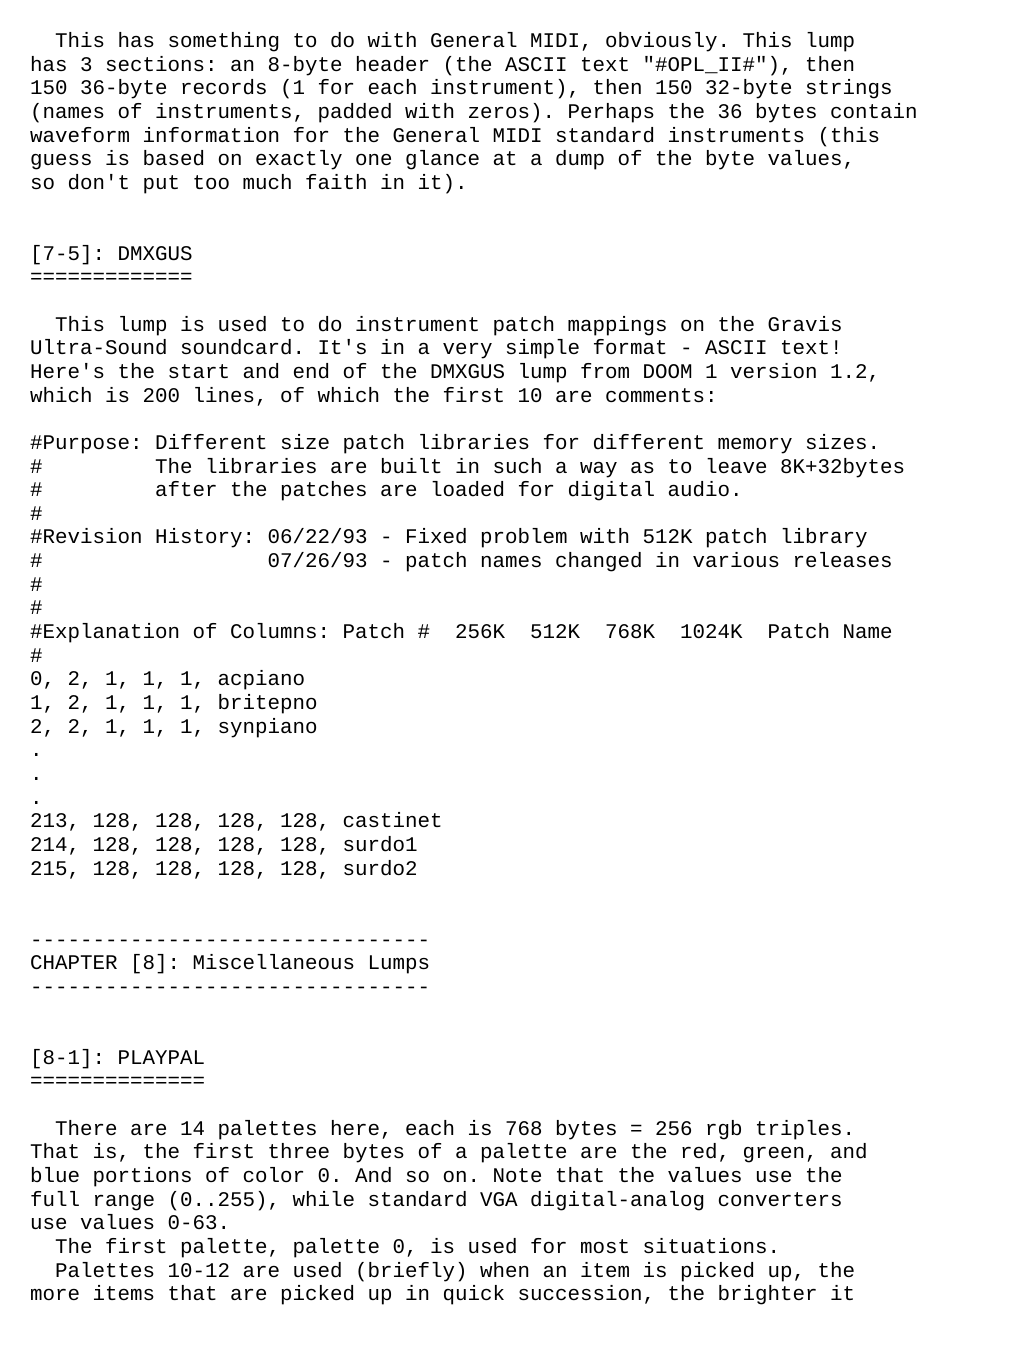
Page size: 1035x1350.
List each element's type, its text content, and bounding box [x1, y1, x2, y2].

text # The libraries are built in such a way as to leave 8K+32bytes [30, 456, 1005, 479]
text guess is based on exactly one glance at a dump of the byte values, [30, 148, 1005, 172]
text -------------------------------- [30, 928, 1005, 952]
text # [30, 597, 1005, 621]
text ============= [30, 266, 1005, 290]
text . [30, 739, 1005, 763]
text -------------------------------- [30, 976, 1005, 999]
text 0, 2, 1, 1, 1, acpiano [30, 668, 1005, 692]
text more items that are picked up in quick succession, the brighter it [30, 1283, 1005, 1307]
text has 3 sections: an 8-byte header (the ASCII text "#OPL_II#"), then [30, 54, 1005, 77]
text [7-5]: DMXGUS [30, 243, 1005, 266]
text . [30, 787, 1005, 810]
text 150 36-byte records (1 for each instrument), then 150 32-byte strings [30, 77, 1005, 101]
text # [30, 574, 1005, 597]
text 215, 128, 128, 128, 128, surdo2 [30, 858, 1005, 881]
text 213, 128, 128, 128, 128, castinet [30, 810, 1005, 834]
text There are 14 palettes here, each is 768 bytes = 256 rgb triples. [30, 1118, 1005, 1141]
text [8-1]: PLAYPAL [30, 1047, 1005, 1070]
text (names of instruments, padded with zeros). Perhaps the 36 bytes contain [30, 101, 1005, 124]
text #Revision History: 06/22/93 - Fixed problem with 512K patch library [30, 527, 1005, 550]
text . [30, 763, 1005, 787]
text Ultra-Sound soundcard. It's in a very simple format - ASCII text! [30, 337, 1005, 361]
text # [30, 503, 1005, 527]
text 1, 2, 1, 1, 1, britepno [30, 692, 1005, 716]
text use values 0-63. [30, 1212, 1005, 1236]
text This has something to do with General MIDI, obviously. This lump [30, 30, 1005, 54]
text Palettes 10-12 are used (briefly) when an item is picked up, the [30, 1259, 1005, 1283]
text 214, 128, 128, 128, 128, surdo1 [30, 834, 1005, 858]
text Here's the start and end of the DMXGUS lump from DOOM 1 version 1.2, [30, 361, 1005, 385]
text 2, 2, 1, 1, 1, synpiano [30, 716, 1005, 739]
text # after the patches are loaded for digital audio. [30, 479, 1005, 503]
text #Purpose: Different size patch libraries for different memory sizes. [30, 432, 1005, 456]
text CHAPTER [8]: Miscellaneous Lumps [30, 952, 1005, 976]
text This lump is used to do instrument patch mappings on the Gravis [30, 314, 1005, 337]
text # 07/26/93 - patch names changed in various releases [30, 550, 1005, 574]
text so don't put too much faith in it). [30, 172, 1005, 196]
text # [30, 645, 1005, 668]
text #Explanation of Columns: Patch # 256K 512K 768K 1024K Patch Name [30, 621, 1005, 645]
text full range (0..255), while standard VGA digital-analog converters [30, 1189, 1005, 1212]
text The first palette, palette 0, is used for most situations. [30, 1236, 1005, 1259]
text which is 200 lines, of which the first 10 are comments: [30, 385, 1005, 408]
text ============== [30, 1070, 1005, 1094]
text That is, the first three bytes of a palette are the red, green, and [30, 1141, 1005, 1165]
text blue portions of color 0. And so on. Note that the values use the [30, 1165, 1005, 1189]
text waveform information for the General MIDI standard instruments (this [30, 124, 1005, 148]
